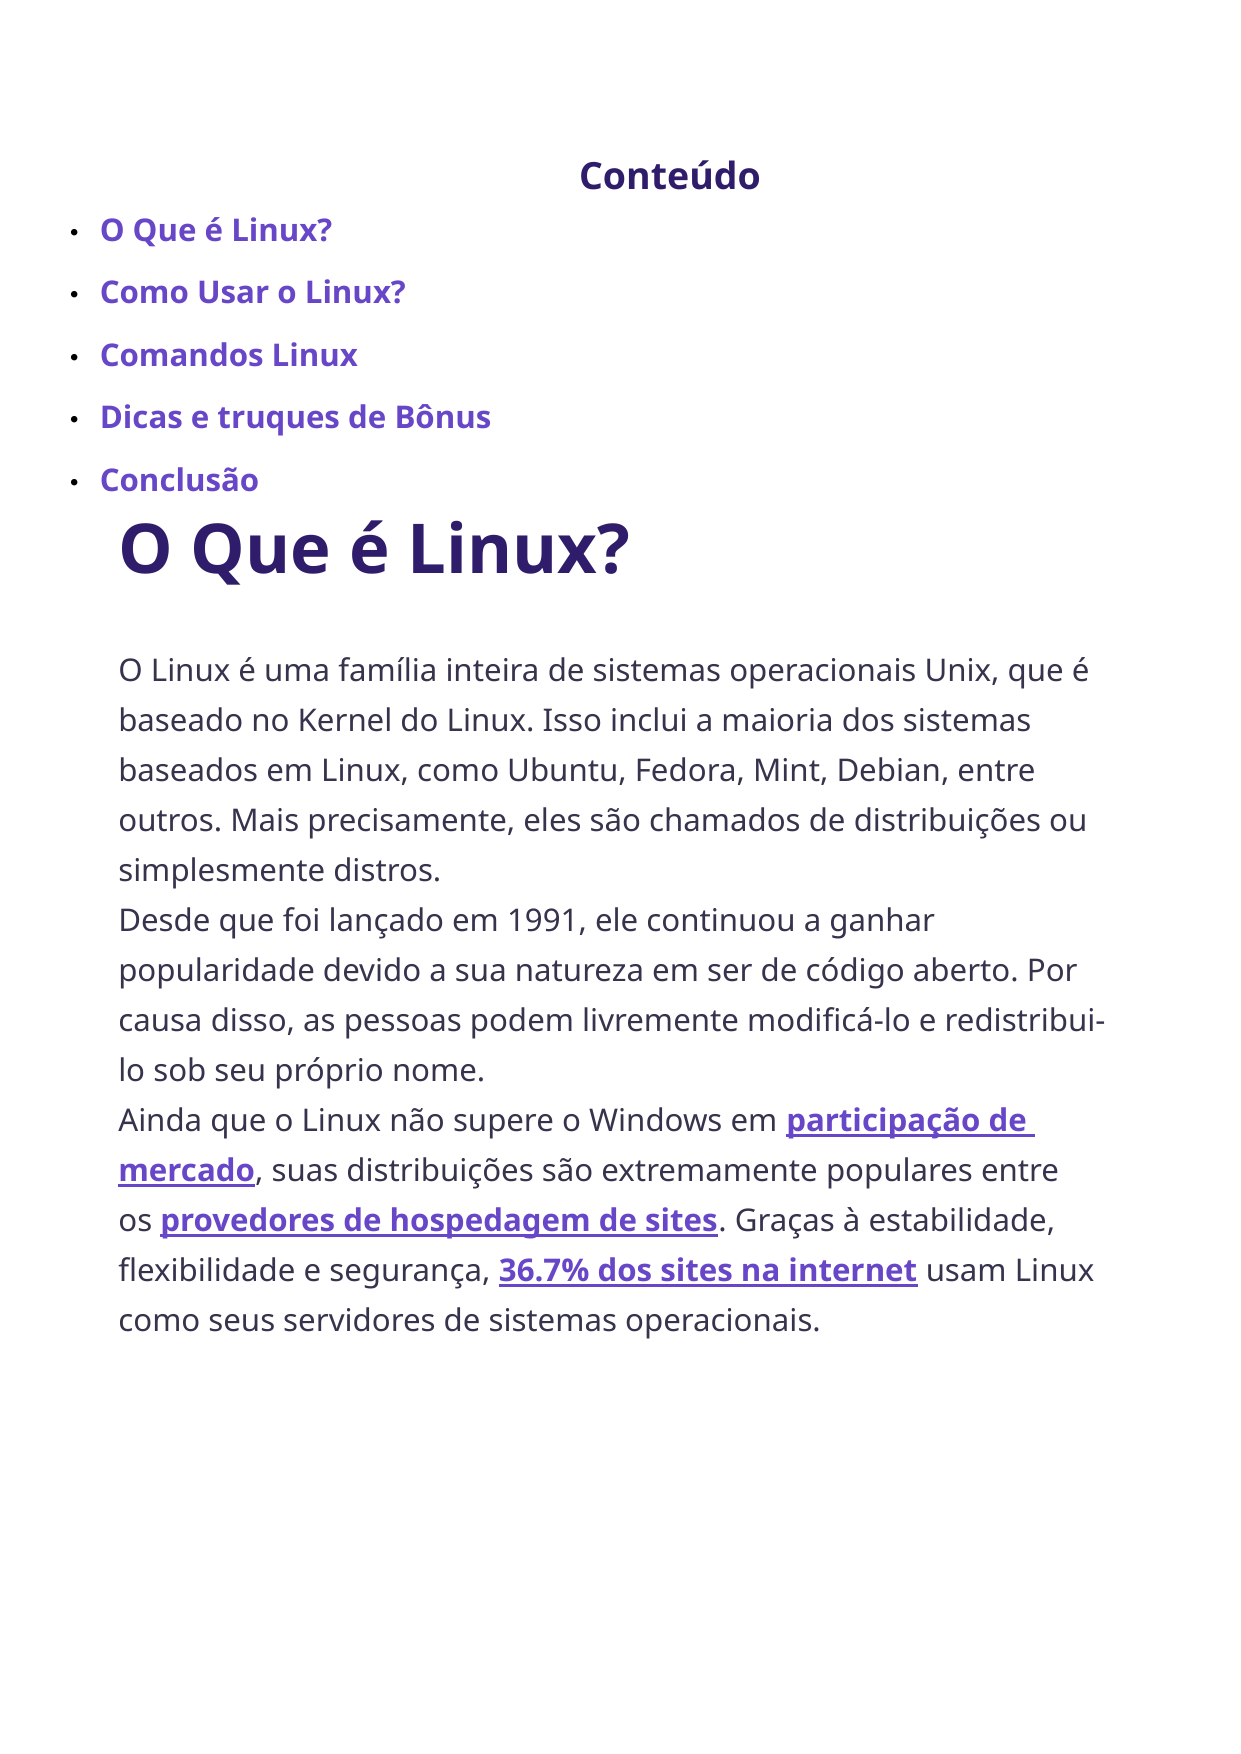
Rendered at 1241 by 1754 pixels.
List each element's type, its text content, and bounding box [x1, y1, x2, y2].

list Comandos Linux [99, 325, 1240, 375]
text Conteúdo [99, 149, 1240, 200]
subtitle [99, 313, 1240, 325]
list Dicas e truques de Bônus [99, 388, 1240, 438]
subtitle [99, 438, 1240, 450]
subtitle O Que é Linux? [118, 500, 1122, 594]
text Ainda que o Linux não supere o Windows em participação de mercado, suas distribuições são extremamente populares entre os provedores de hospedagem de sites. Graças à estabilidade, flexibilidade e segurança, 36.7% dos sites na internet usam Linux como seus servidores de sistemas operacionais. [118, 1091, 1122, 1341]
subtitle [99, 375, 1240, 388]
list Conclusão [99, 450, 1240, 500]
text O Linux é uma família inteira de sistemas operacionais Unix, que é baseado no Kernel do Linux. Isso inclui a maioria dos sistemas baseados em Linux, como Ubuntu, Fedora, Mint, Debian, entre outros. Mais precisamente, eles são chamados de distribuições ou simplesmente distros. [118, 641, 1122, 891]
subtitle [99, 250, 1240, 263]
list Como Usar o Linux? [99, 263, 1240, 313]
list O Que é Linux? [99, 200, 1240, 250]
text Desde que foi lançado em 1991, ele continuou a ganhar popularidade devido a sua natureza em ser de código aberto. Por causa disso, as pessoas podem livremente modificá-lo e redistribui-lo sob seu próprio nome. [118, 891, 1122, 1091]
subtitle [118, 118, 1122, 149]
